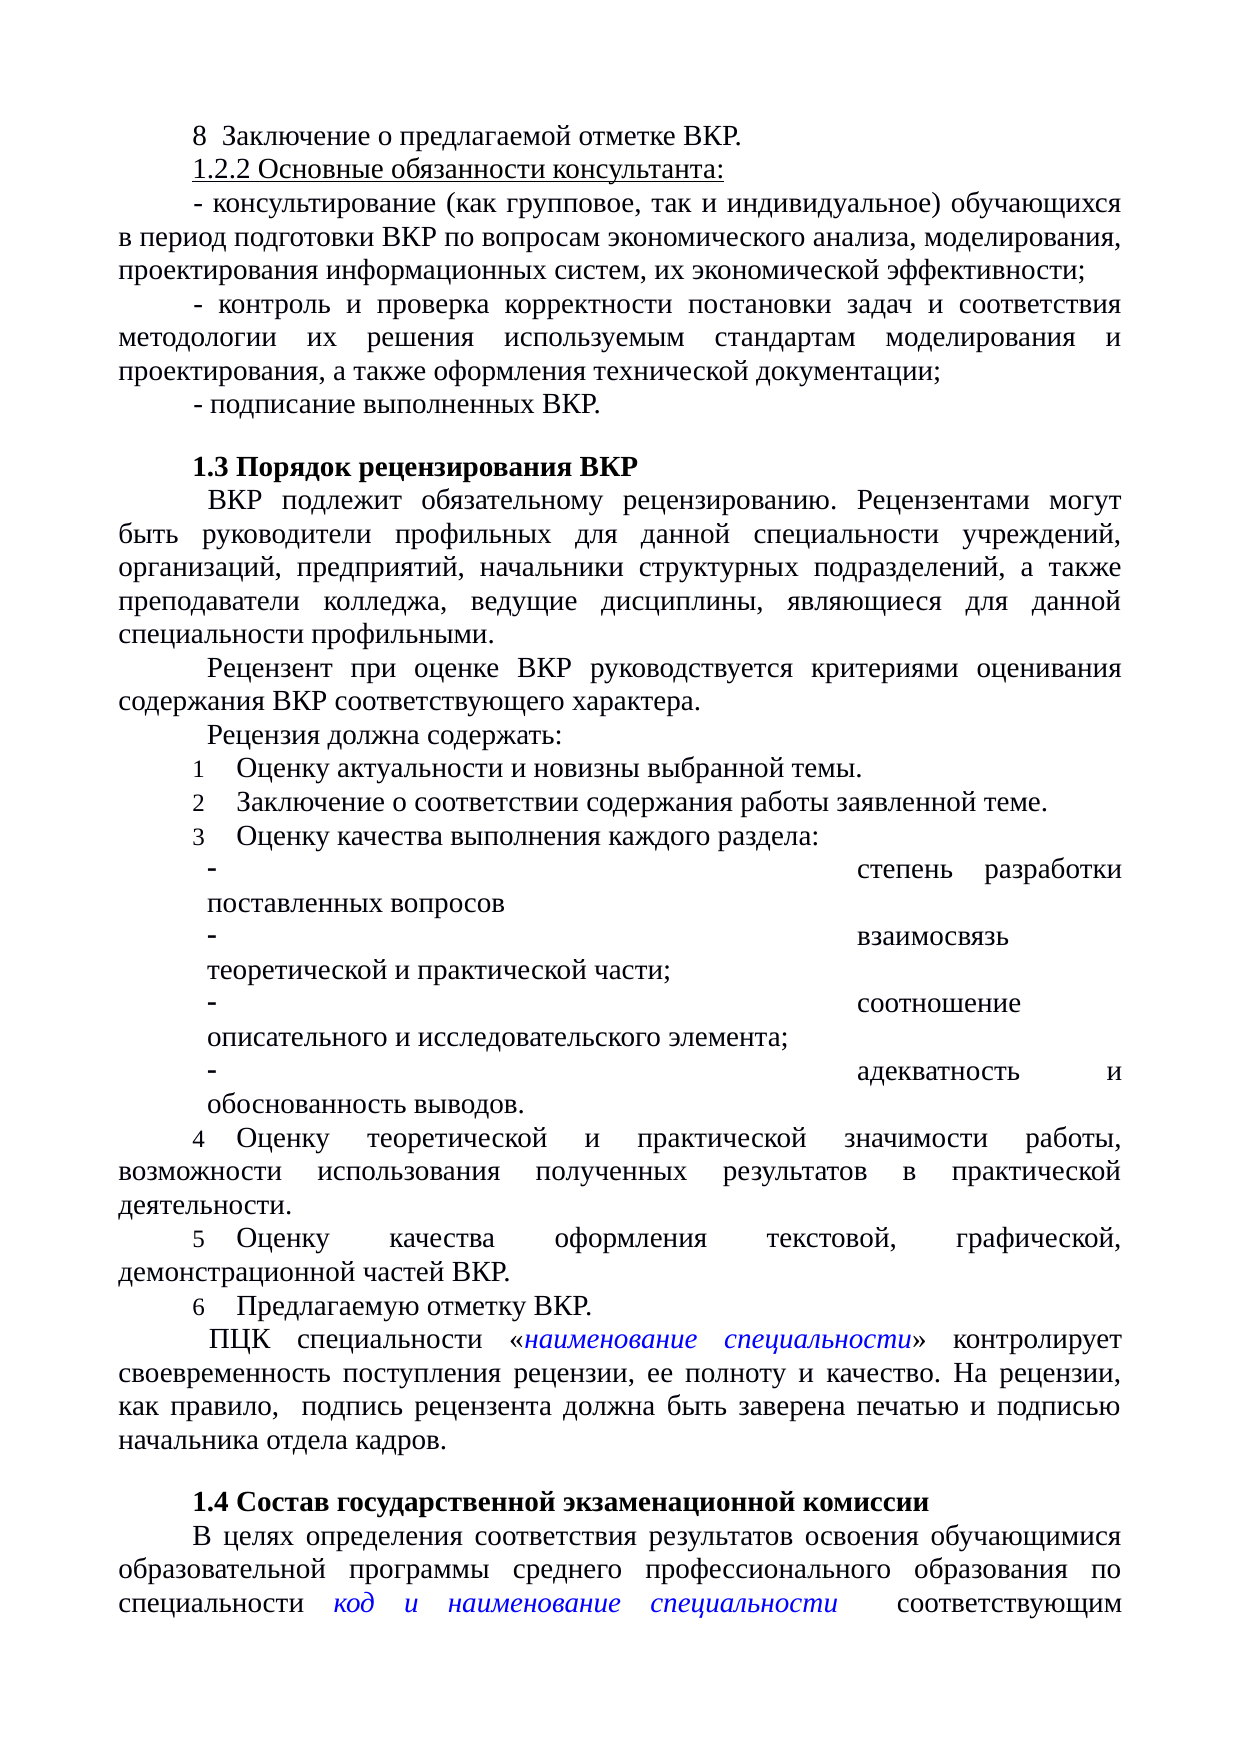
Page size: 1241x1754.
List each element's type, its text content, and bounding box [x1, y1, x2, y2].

list соотношение описательного и исследовательского элемента; [207, 986, 1122, 1053]
list степень разработки поставленных вопросов [207, 851, 1122, 918]
text ВКР подлежит обязательному рецензированию. Рецензентами могут быть руководители профильных для данной специальности учреждений, организаций, предприятий, начальники структурных подразделений, а также преподаватели колледжа, ведущие дисциплины, являющиеся для данной специальности профильными. [118, 482, 1122, 650]
text В целях определения соответствия результатов освоения обучающимися образовательной программы среднего профессионального образования по специальности код и наименование специальности соответствующим [118, 1518, 1122, 1618]
text Рецензент при оценке ВКР руководствуется критериями оценивания содержания ВКР соответствующего характера. [118, 650, 1122, 717]
list адекватность и обоснованность выводов. [207, 1053, 1122, 1120]
text - консультирование (как групповое, так и индивидуальное) обучающихся в период подготовки ВКР по вопросам экономического анализа, моделирования, проектирования информационных систем, их экономической эффективности; [118, 185, 1122, 286]
list Оценку качества оформления текстовой, графической, демонстрационной частей ВКР. [118, 1221, 1122, 1288]
list Оценку качества выполнения каждого раздела: [118, 818, 1122, 851]
list Оценку теоретической и практической значимости работы, возможности использования полученных результатов в практической деятельности. [118, 1120, 1122, 1221]
text - подписание выполненных ВКР. [118, 386, 1122, 420]
text 1.2.2 Основные обязанности консультанта: [118, 152, 1122, 185]
list Оценку актуальности и новизны выбранной темы. [118, 751, 1122, 784]
list Предлагаемую отметку ВКР. [118, 1288, 1122, 1321]
text - контроль и проверка корректности постановки задач и соответствия методологии их решения используемым стандартам моделирования и проектирования, а также оформления технической документации; [118, 286, 1122, 386]
list Заключение о соответствии содержания работы заявленной теме. [118, 784, 1122, 818]
text 1.3 Порядок рецензирования ВКР [118, 449, 1122, 482]
text Рецензия должна содержать: [207, 717, 1122, 751]
text 1.4 Состав государственной экзаменационной комиссии [118, 1484, 1122, 1518]
list Заключение о предлагаемой отметке ВКР. [118, 118, 1122, 152]
text ПЦК специальности «наименование специальности» контролирует своевременность поступления рецензии, ее полноту и качество. На рецензии, как правило, подпись рецензента должна быть заверена печатью и подписью начальника отдела кадров. [118, 1321, 1122, 1455]
list взаимосвязь теоретической и практической части; [207, 918, 1122, 986]
